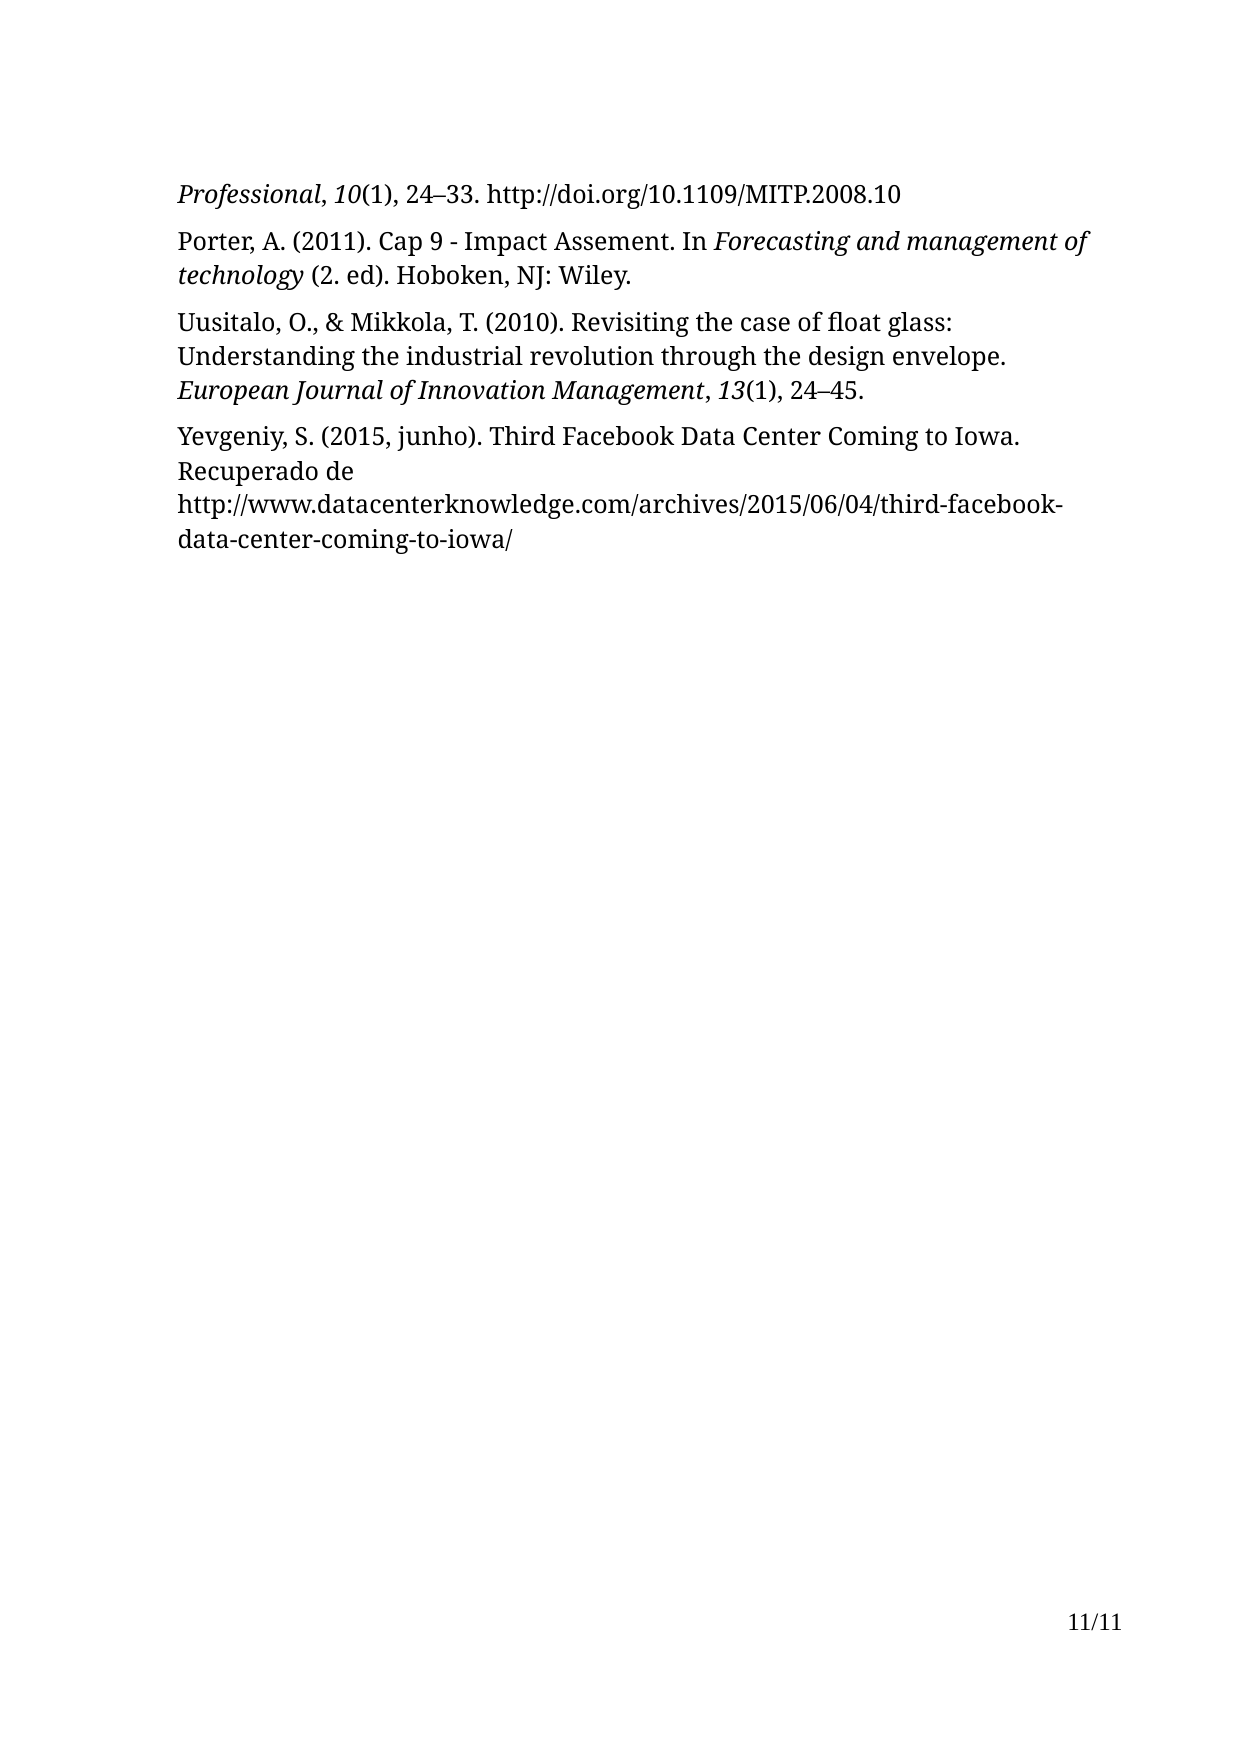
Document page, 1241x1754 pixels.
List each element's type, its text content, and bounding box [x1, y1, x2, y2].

text Uusitalo, O., & Mikkola, T. (2010). Revisiting the case of float glass: Understanding the industrial revolution through the design envelope. European Journal of Innovation Management, 13(1), 24–45. [177, 304, 1122, 407]
text Yevgeniy, S. (2015, junho). Third Facebook Data Center Coming to Iowa. Recuperado de http://www.datacenterknowledge.com/archives/2015/06/04/third-facebook-data-center-coming-to-iowa/ [177, 419, 1122, 555]
text Porter, A. (2011). Cap 9 - Impact Assement. In Forecasting and management of technology (2. ed). Hoboken, NJ: Wiley. [177, 224, 1122, 292]
text Professional, 10(1), 24–33. http://doi.org/10.1109/MITP.2008.10 [177, 177, 1122, 211]
